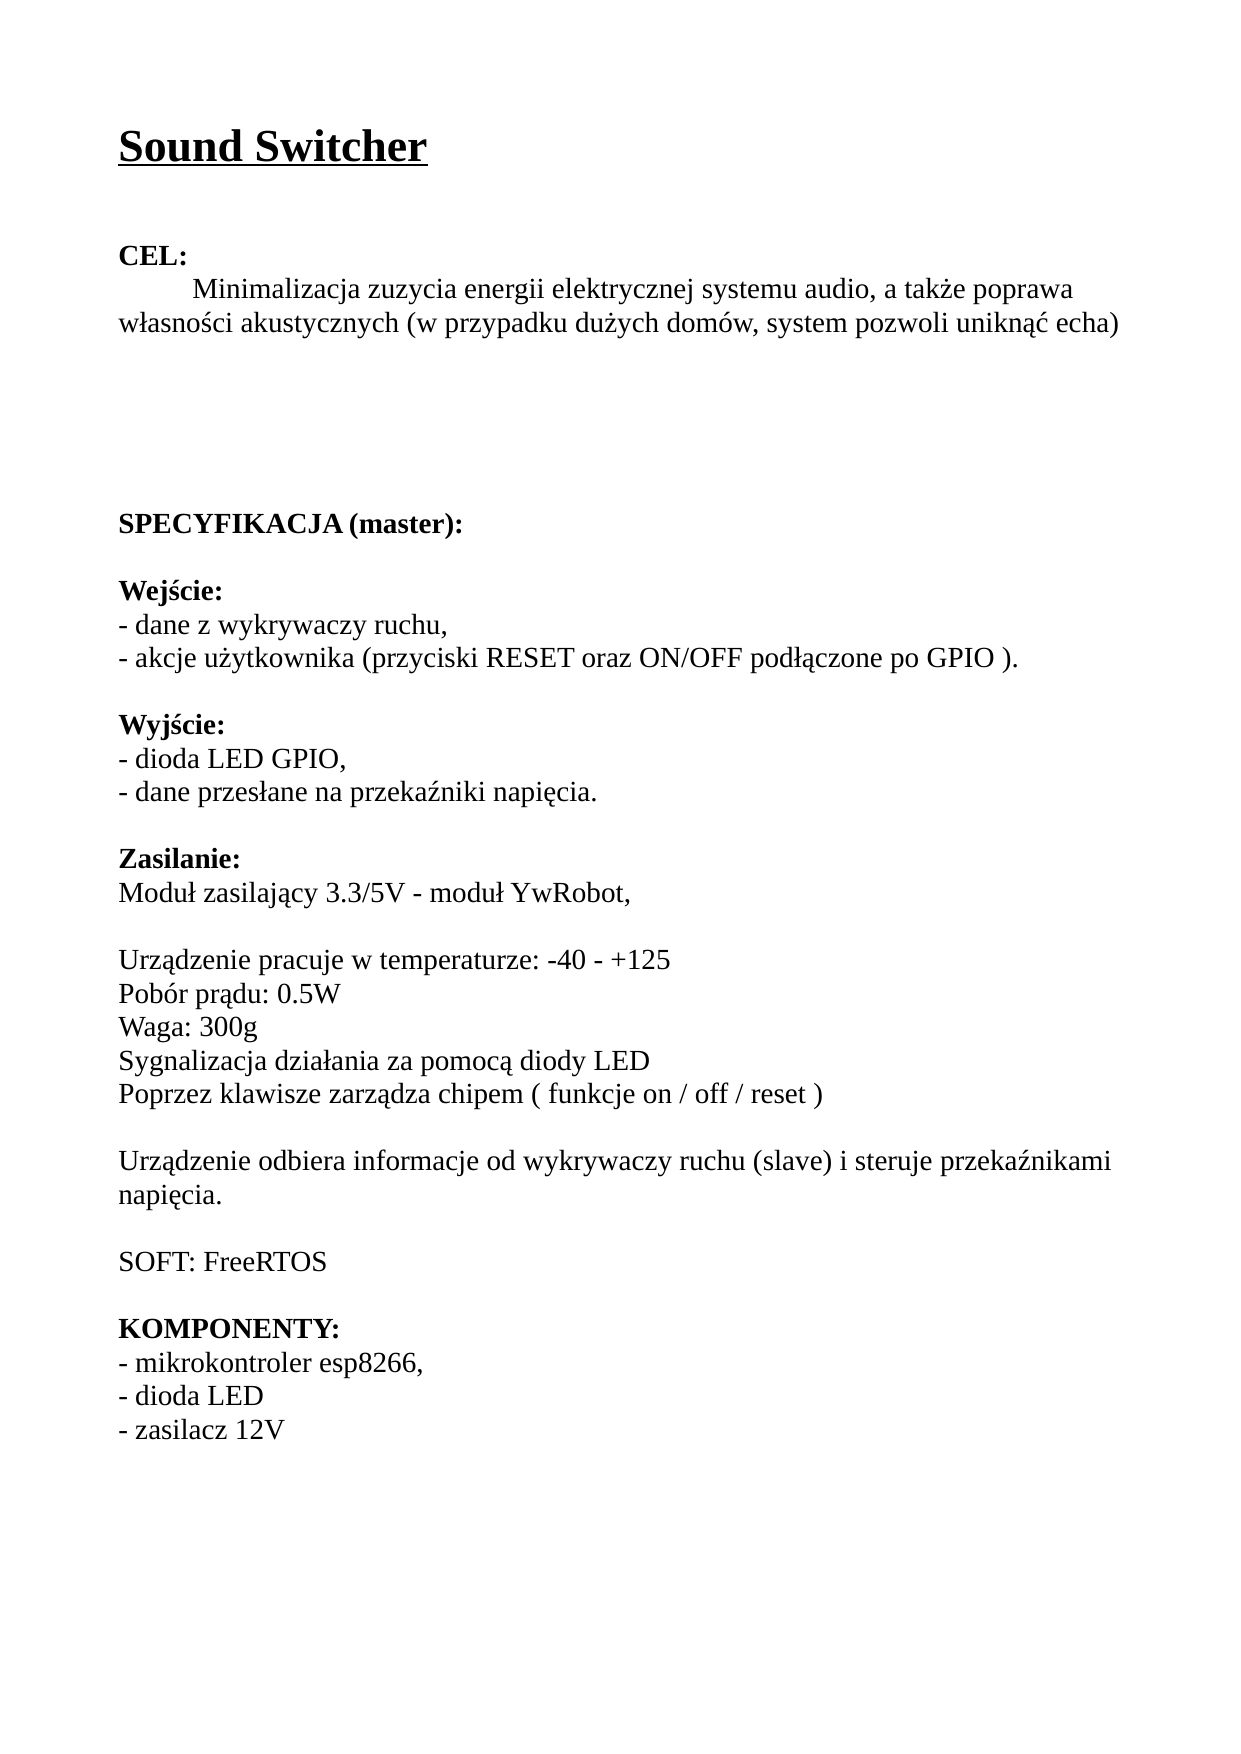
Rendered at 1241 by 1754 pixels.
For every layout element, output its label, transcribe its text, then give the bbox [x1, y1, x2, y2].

text KOMPONENTY: [118, 1311, 1122, 1345]
text Pobór prądu: 0.5W [118, 976, 1122, 1009]
text - zasilacz 12V [118, 1412, 1122, 1445]
text Urządzenie odbiera informacje od wykrywaczy ruchu (slave) i steruje przekaźnikami napięcia. [118, 1143, 1122, 1211]
text - dioda LED GPIO, [118, 741, 1122, 774]
text Urządzenie pracuje w temperaturze: -40 - +125 [118, 942, 1122, 976]
text Wejście: [118, 573, 1122, 607]
text - dioda LED [118, 1378, 1122, 1412]
text CEL: [118, 238, 1122, 271]
text - dane z wykrywaczy ruchu, [118, 607, 1122, 640]
text - dane przesłane na przekaźniki napięcia. [118, 774, 1122, 808]
text - akcje użytkownika (przyciski RESET oraz ON/OFF podłączone po GPIO ). [118, 640, 1122, 674]
text Minimalizacja zuzycia energii elektrycznej systemu audio, a także poprawa własności akustycznych (w przypadku dużych domów, system pozwoli uniknąć echa) [118, 271, 1122, 338]
text Zasilanie: [118, 842, 1122, 875]
text Waga: 300g [118, 1009, 1122, 1043]
text Poprzez klawisze zarządza chipem ( funkcje on / off / reset ) [118, 1076, 1122, 1110]
text - mikrokontroler esp8266, [118, 1345, 1122, 1378]
text Moduł zasilający 3.3/5V - moduł YwRobot, [118, 875, 1122, 909]
text SPECYFIKACJA (master): [118, 506, 1122, 540]
text Sound Switcher [118, 118, 1122, 171]
text Sygnalizacja działania za pomocą diody LED [118, 1043, 1122, 1076]
text SOFT: FreeRTOS [118, 1244, 1122, 1278]
text Wyjście: [118, 707, 1122, 741]
